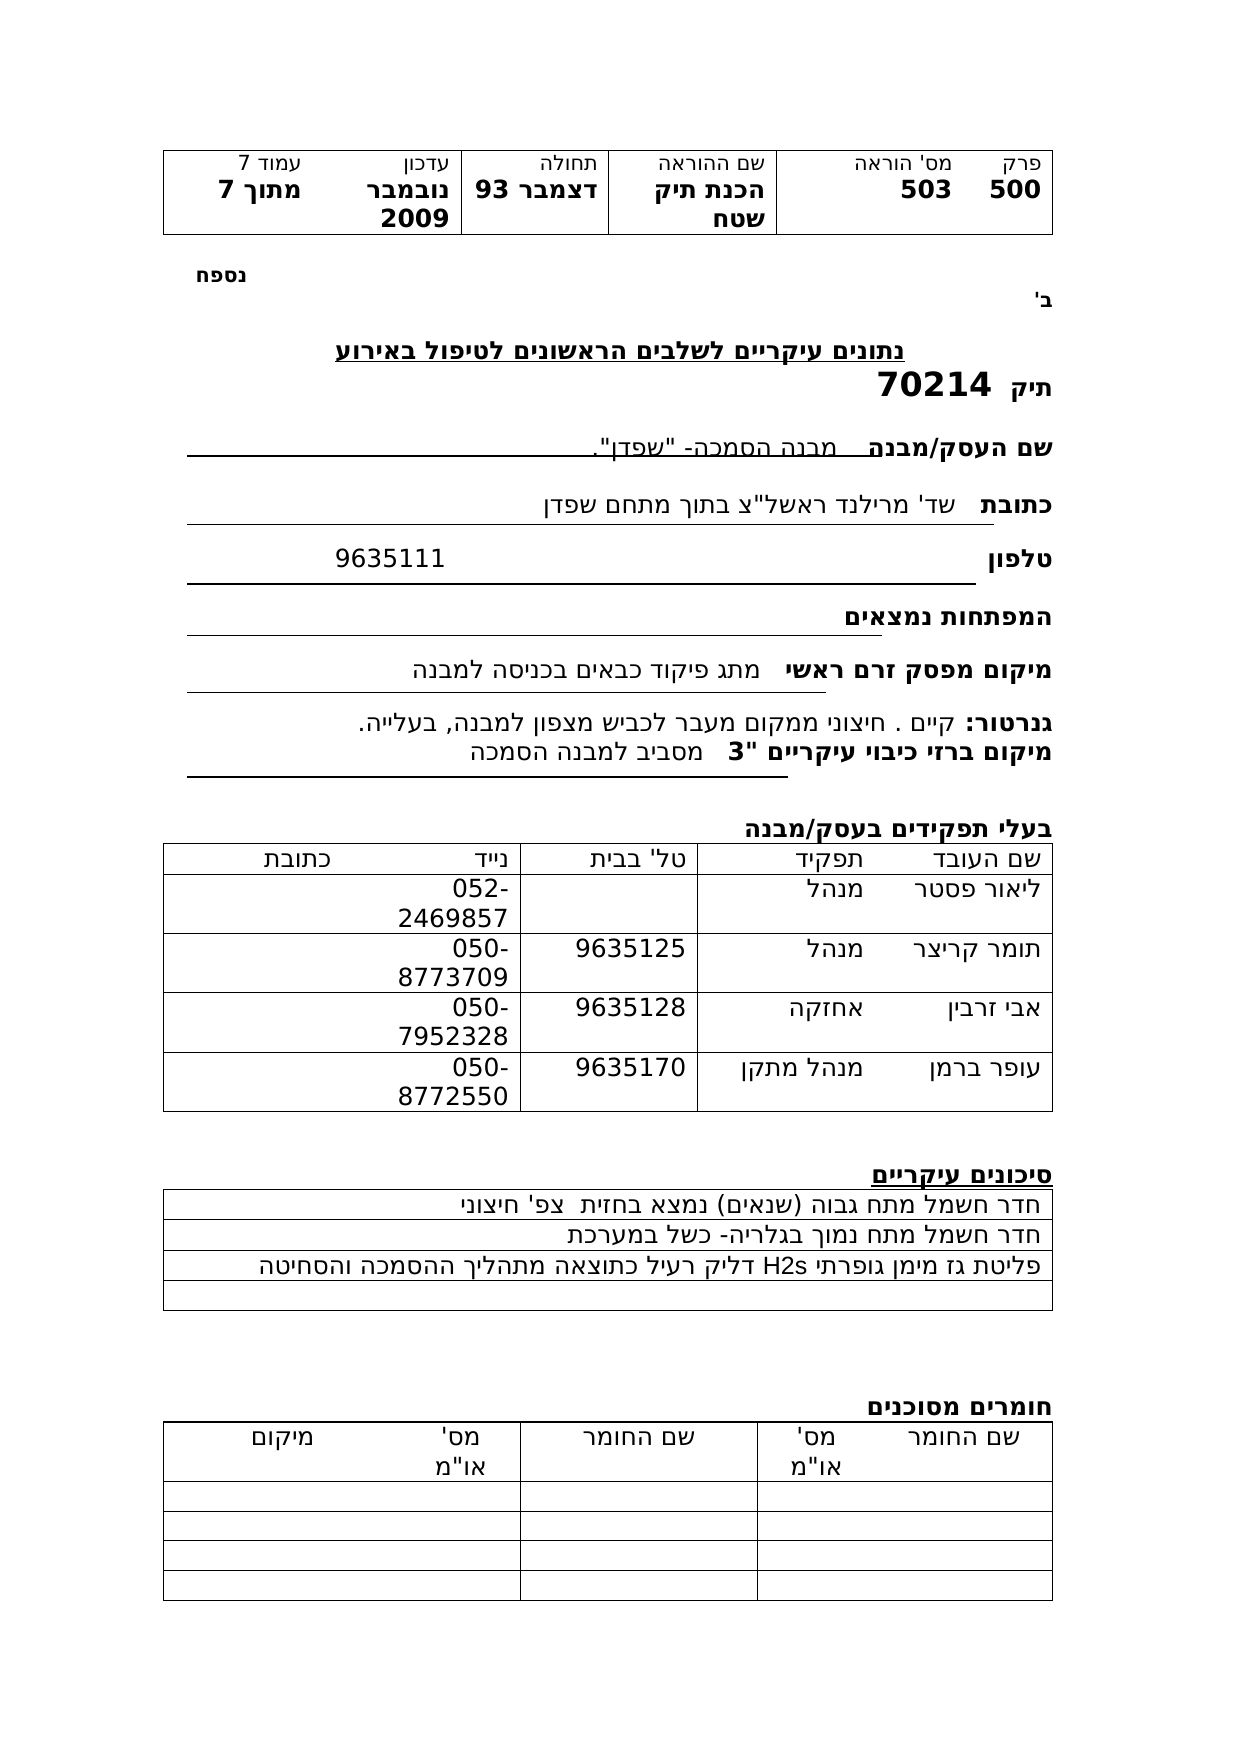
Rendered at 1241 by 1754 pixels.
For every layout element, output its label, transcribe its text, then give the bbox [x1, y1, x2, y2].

text שם העסק/מבנה מבנה הסמכה- "שפדן". [187, 433, 1053, 462]
table_cell [164, 1053, 343, 1111]
text מיקום ברזי כיבוי עיקריים "3 מסביב למבנה הסמכה [187, 737, 1053, 766]
table_cell 9635128 [521, 993, 697, 1052]
table_header נייד [343, 844, 520, 873]
text תיק 70214 [187, 365, 1053, 404]
table_cell 9635125 [521, 934, 697, 992]
table_cell עופר ברמן [875, 1053, 1052, 1111]
table_cell [758, 1541, 875, 1570]
table_cell [401, 1541, 520, 1570]
table_cell אבי זרבין [875, 993, 1052, 1052]
table_cell תומר קריצר [875, 934, 1052, 992]
table_cell [401, 1482, 520, 1511]
table_cell [875, 1512, 1052, 1540]
table_header טל' בבית [521, 844, 697, 873]
table_cell 9635170 [521, 1053, 697, 1111]
table_cell [164, 993, 343, 1052]
table_cell [164, 1482, 401, 1511]
table_cell 050-7952328 [343, 993, 520, 1052]
table_cell 050-8773709 [343, 934, 520, 992]
table_cell [521, 875, 697, 933]
text המפתחות נמצאים [187, 602, 1053, 631]
table_header עמוד 7 מתוך 7 [164, 151, 313, 234]
table_cell [521, 1541, 757, 1570]
table_header מס' או"מ [401, 1423, 520, 1481]
table_cell [164, 934, 343, 992]
table_cell [875, 1571, 1052, 1600]
table_cell [164, 1281, 1052, 1310]
table_cell [521, 1571, 757, 1600]
table_cell מנהל מתקן [698, 1053, 875, 1111]
text כתובת שד' מרילנד ראשל"צ בתוך מתחם שפדן [187, 491, 1053, 520]
table_header שם ההוראה הכנת תיק שטח [609, 151, 776, 234]
table_header מיקום [164, 1423, 401, 1481]
table_header כתובת [164, 844, 343, 873]
table_cell ליאור פסטר [875, 875, 1052, 933]
table_cell [521, 1512, 757, 1540]
text טלפון 9635111 [187, 544, 1053, 573]
table_cell [758, 1571, 875, 1600]
table_cell חדר חשמל מתח נמוך בגלריה- כשל במערכת [164, 1220, 1052, 1249]
table_header מס' הוראה 503 [777, 151, 964, 234]
text גנרטור: קיים . חיצוני ממקום מעבר לכביש מצפון למבנה, בעלייה. [187, 708, 1053, 737]
text סיכונים עיקריים [187, 1160, 1053, 1189]
table_header עדכון נובמבר 2009 [313, 151, 461, 234]
text חומרים מסוכנים [187, 1392, 1053, 1421]
text נספח ב' [187, 263, 1053, 312]
table_cell [164, 1512, 401, 1540]
text נתונים עיקריים לשלבים הראשונים לטיפול באירוע [187, 336, 1053, 365]
table_header פרק 500 [964, 151, 1052, 234]
table_cell [875, 1482, 1052, 1511]
table_header שם החומר [521, 1423, 757, 1481]
table_cell [758, 1482, 875, 1511]
table_header שם החומר [875, 1423, 1052, 1481]
table_cell [164, 1571, 401, 1600]
table_cell [164, 1541, 401, 1570]
table_cell [401, 1571, 520, 1600]
table_header תפקיד [698, 844, 875, 873]
table_cell [875, 1541, 1052, 1570]
table_cell [164, 875, 343, 933]
table_cell מנהל [698, 934, 875, 992]
text בעלי תפקידים בעסק/מבנה [187, 814, 1053, 843]
text מיקום מפסק זרם ראשי מתג פיקוד כבאים בכניסה למבנה [187, 655, 1053, 684]
table_header תחולה דצמבר 93 [462, 151, 608, 234]
table_cell 050-8772550 [343, 1053, 520, 1111]
table_header חדר חשמל מתח גבוה (שנאים) נמצא בחזית צפ' חיצוני [164, 1190, 1052, 1219]
table_cell 052-2469857 [343, 875, 520, 933]
table_cell [758, 1512, 875, 1540]
table_header מס' או"מ [758, 1423, 875, 1481]
table_cell [521, 1482, 757, 1511]
table_cell מנהל [698, 875, 875, 933]
table_cell [401, 1512, 520, 1540]
table_cell אחזקה [698, 993, 875, 1052]
table_cell פליטת גז מימן גופרתי H2s דליק רעיל כתוצאה מתהליך ההסמכה והסחיטה [164, 1251, 1052, 1280]
table_header שם העובד [875, 844, 1052, 873]
